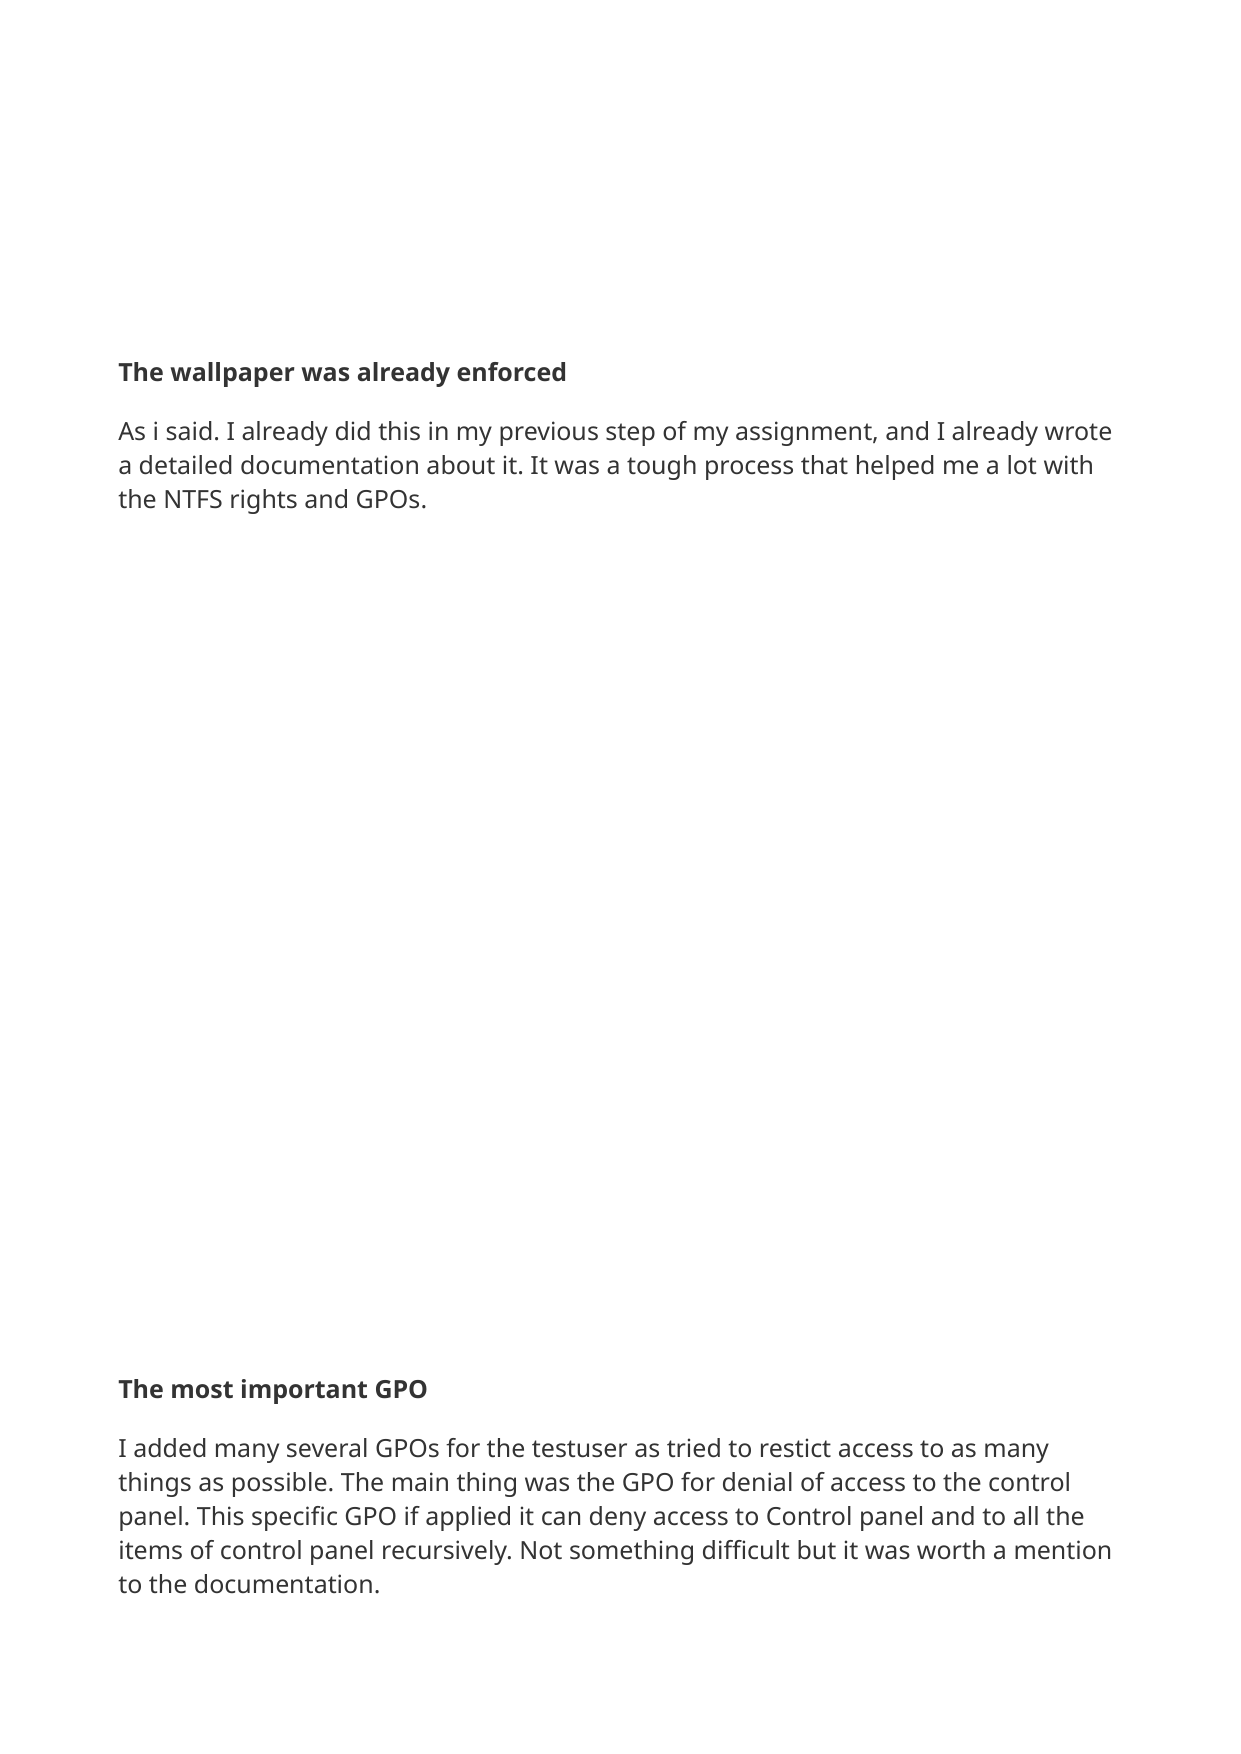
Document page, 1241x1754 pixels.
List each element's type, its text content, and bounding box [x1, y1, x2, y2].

text The most important GPO [118, 1371, 1122, 1406]
text I added many several GPOs for the testuser as tried to restict access to as many things as possible. The main thing was the GPO for denial of access to the control panel. This specific GPO if applied it can deny access to Control panel and to all the items of control panel recursively. Not something difficult but it was worth a mention to the documentation. [118, 1431, 1122, 1601]
text As i said. I already did this in my previous step of my assignment, and I already wrote a detailed documentation about it. It was a tough process that helped me a lot with the NTFS rights and GPOs. [118, 413, 1122, 516]
text The wallpaper was already enforced [118, 354, 1122, 388]
